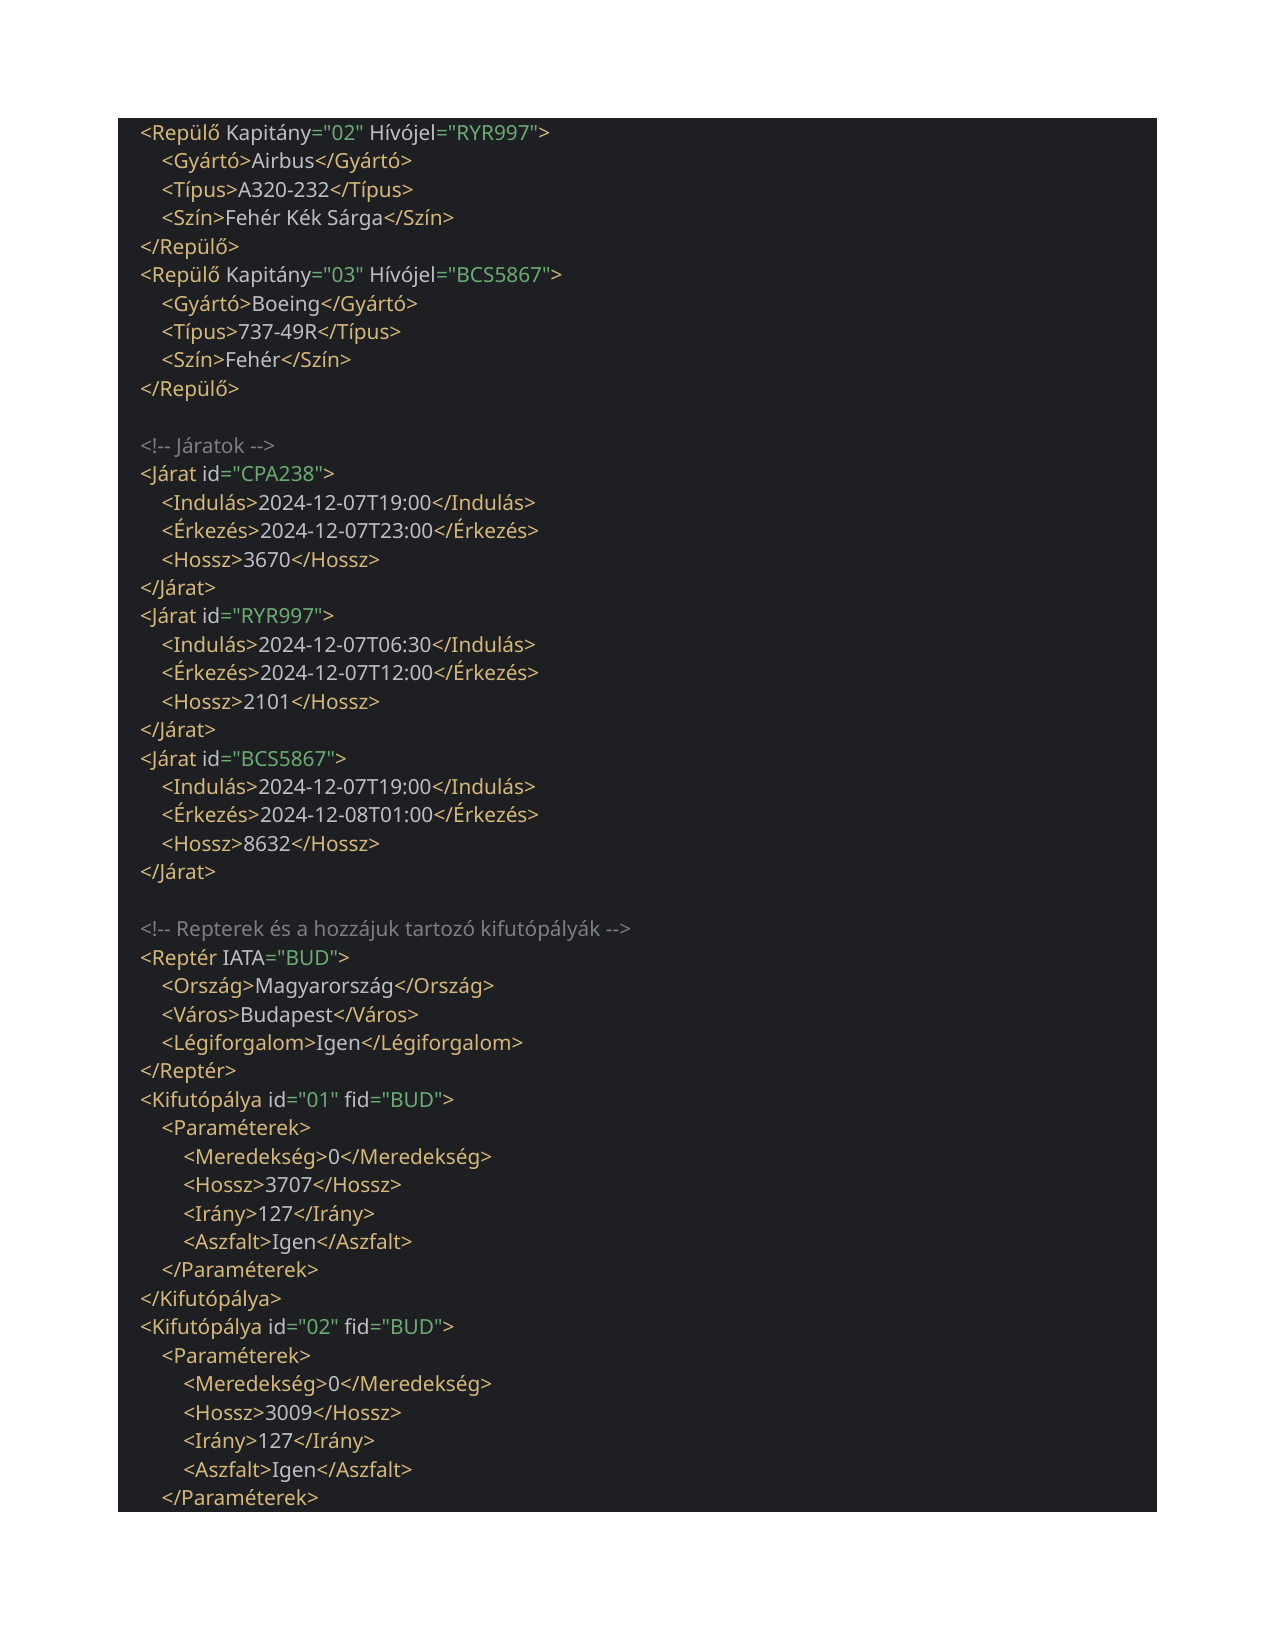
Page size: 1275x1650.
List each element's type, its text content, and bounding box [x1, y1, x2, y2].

text <Repülő Kapitány="02" Hívójel="RYR997"> <Gyártó>Airbus</Gyártó> <Típus>A320-232</Típus> <Szín>Fehér Kék Sárga</Szín> </Repülő> <Repülő Kapitány="03" Hívójel="BCS5867"> <Gyártó>Boeing</Gyártó> <Típus>737-49R</Típus> <Szín>Fehér</Szín> </Repülő> <!-- Járatok --> <Járat id="CPA238"> <Indulás>2024-12-07T19:00</Indulás> <Érkezés>2024-12-07T23:00</Érkezés> <Hossz>3670</Hossz> </Járat> <Járat id="RYR997"> <Indulás>2024-12-07T06:30</Indulás> <Érkezés>2024-12-07T12:00</Érkezés> <Hossz>2101</Hossz> </Járat> <Járat id="BCS5867"> <Indulás>2024-12-07T19:00</Indulás> <Érkezés>2024-12-08T01:00</Érkezés> <Hossz>8632</Hossz> </Járat> <!-- Repterek és a hozzájuk tartozó kifutópályák --> <Reptér IATA="BUD"> <Ország>Magyarország</Ország> <Város>Budapest</Város> <Légiforgalom>Igen</Légiforgalom> </Reptér> <Kifutópálya id="01" fid="BUD"> <Paraméterek> <Meredekség>0</Meredekség> <Hossz>3707</Hossz> <Irány>127</Irány> <Aszfalt>Igen</Aszfalt> </Paraméterek> </Kifutópálya> <Kifutópálya id="02" fid="BUD"> <Paraméterek> <Meredekség>0</Meredekség> <Hossz>3009</Hossz> <Irány>127</Irány> <Aszfalt>Igen</Aszfalt> </Paraméterek> [118, 118, 1157, 1512]
